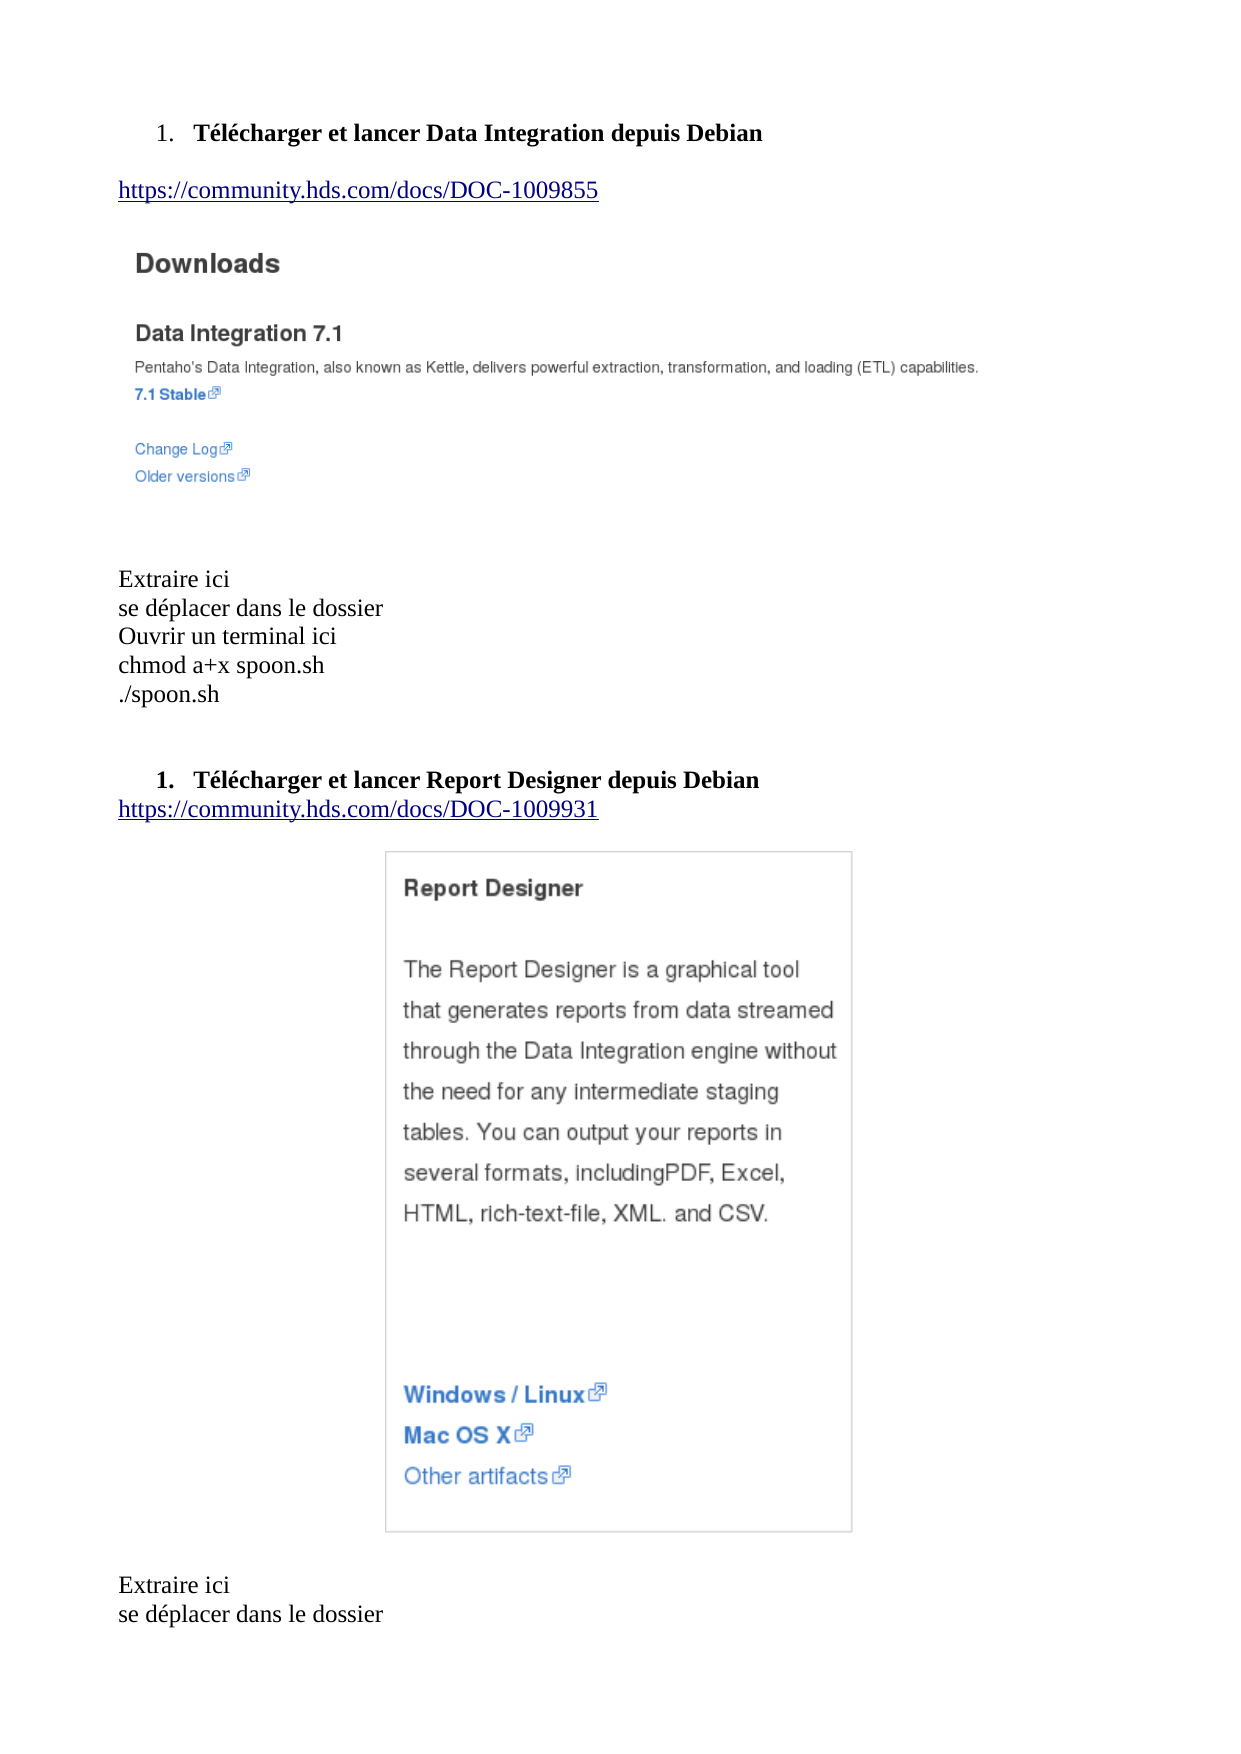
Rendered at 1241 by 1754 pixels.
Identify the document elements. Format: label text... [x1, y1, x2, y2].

text se déplacer dans le dossier [118, 593, 1122, 621]
text Extraire ici [118, 564, 1122, 593]
text chmod a+x spoon.sh [118, 650, 1122, 679]
list Télécharger et lancer Report Designer depuis Debian [156, 765, 1122, 794]
list Télécharger et lancer Data Integration depuis Debian [156, 118, 1122, 147]
text Extraire ici [118, 1570, 1122, 1599]
text ./spoon.sh [118, 679, 1122, 708]
text Ouvrir un terminal ici [118, 621, 1122, 650]
text https://community.hds.com/docs/DOC-1009931 [118, 794, 1122, 823]
text https://community.hds.com/docs/DOC-1009855 [118, 176, 1122, 204]
picture [118, 233, 1123, 507]
text se déplacer dans le dossier [118, 1599, 1122, 1628]
picture [385, 851, 856, 1536]
